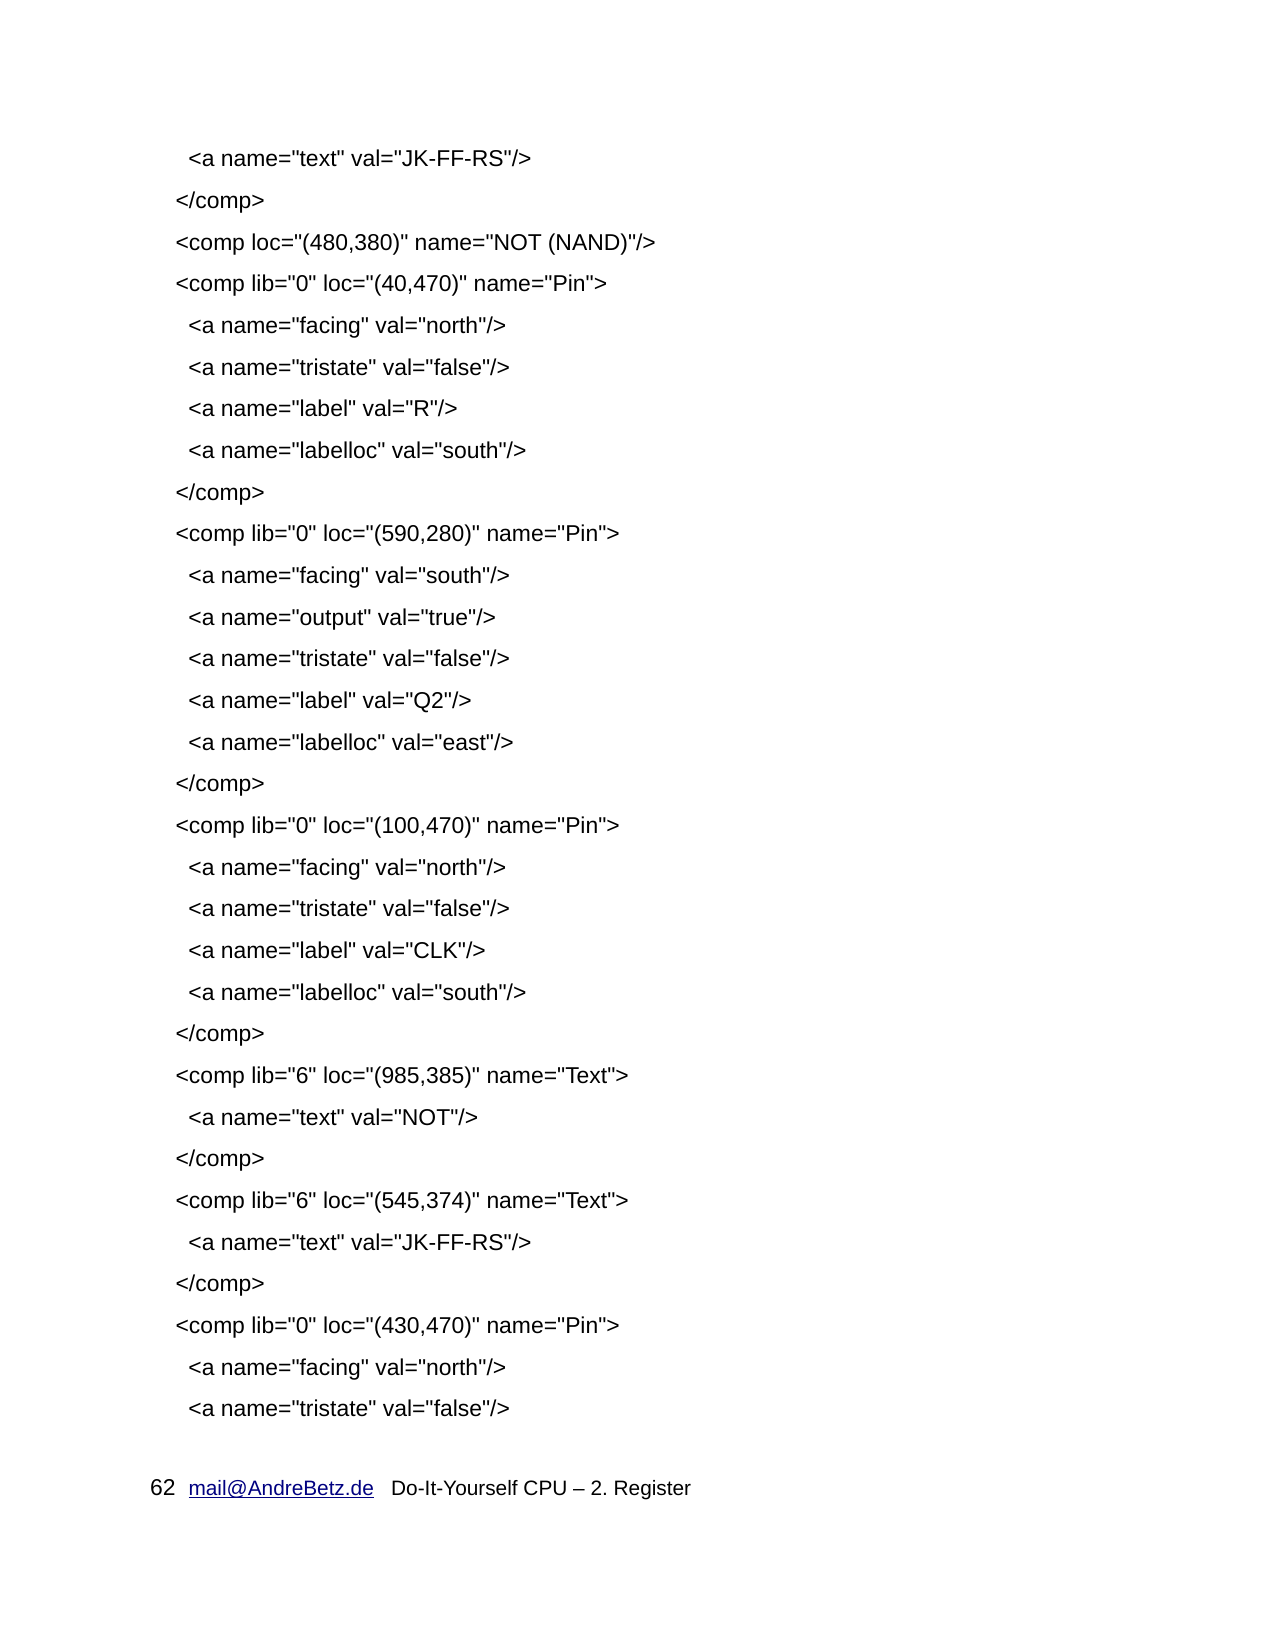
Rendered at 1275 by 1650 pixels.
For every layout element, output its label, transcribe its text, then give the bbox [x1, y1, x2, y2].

text </comp> [150, 775, 1125, 796]
text <a name="tristate" val="false"/> [150, 900, 1125, 921]
text <comp lib="0" loc="(40,470)" name="Pin"> [376, 275, 455, 296]
text <comp loc="(480,380)" name="NOT (NAND)"/> [394, 233, 552, 254]
text <comp lib="0" loc="(100,470)" name="Pin"> [467, 817, 1125, 837]
text <comp loc="(480,380)" name="NOT (NAND)"/> [622, 233, 1125, 254]
text <a name="label" val="Q2"/> [150, 692, 423, 712]
text <a name="text" val="JK-FF-RS"/> [150, 1233, 1125, 1254]
text <comp lib="0" loc="(590,280)" name="Pin"> [466, 525, 1125, 546]
text <comp lib="0" loc="(100,470)" name="Pin"> [150, 817, 378, 837]
text <comp lib="0" loc="(430,470)" name="Pin"> [376, 1317, 468, 1337]
text </comp> [150, 1025, 1125, 1046]
text <comp lib="6" loc="(985,385)" name="Text"> [467, 1067, 1125, 1087]
text </comp> [150, 192, 1125, 212]
text <comp lib="0" loc="(430,470)" name="Pin"> [467, 1317, 1125, 1337]
text <a name="facing" val="north"/> [150, 858, 1125, 879]
text <a name="facing" val="north"/> [150, 317, 1125, 337]
text <comp lib="6" loc="(545,374)" name="Text"> [376, 1192, 468, 1212]
text <a name="labelloc" val="south"/> [150, 442, 1125, 462]
text <comp lib="0" loc="(100,470)" name="Pin"> [376, 817, 468, 837]
text <comp lib="0" loc="(590,280)" name="Pin"> [376, 525, 468, 546]
text <a name="tristate" val="false"/> [150, 358, 1125, 379]
text <a name="facing" val="south"/> [150, 567, 1125, 587]
text <a name="text" val="JK-FF-RS"/> [150, 150, 1125, 171]
text <comp lib="6" loc="(985,385)" name="Text"> [376, 1067, 468, 1087]
text <a name="tristate" val="false"/> [150, 1400, 1125, 1421]
text <comp lib="6" loc="(545,374)" name="Text"> [467, 1192, 1125, 1212]
text <comp loc="(480,380)" name="NOT (NAND)"/> [305, 233, 396, 254]
text <a name="label" val="Q2"/> [424, 692, 1125, 712]
text <comp lib="0" loc="(40,470)" name="Pin"> [150, 275, 378, 296]
text <comp lib="6" loc="(545,374)" name="Text"> [150, 1192, 378, 1212]
text </comp> [150, 483, 1125, 504]
text <comp lib="0" loc="(590,280)" name="Pin"> [150, 525, 378, 546]
text <a name="facing" val="north"/> [150, 1358, 1125, 1379]
text <comp lib="0" loc="(40,470)" name="Pin"> [453, 275, 1125, 296]
text <a name="labelloc" val="east"/> [150, 733, 1125, 754]
text <comp lib="0" loc="(430,470)" name="Pin"> [150, 1317, 378, 1337]
text <comp loc="(480,380)" name="NOT (NAND)"/> [150, 233, 307, 254]
text </comp> [150, 1150, 1125, 1171]
text <a name="label" val="R"/> [150, 400, 1125, 421]
text </comp> [150, 1275, 1125, 1296]
text <a name="text" val="NOT"/> [150, 1108, 1125, 1129]
text <comp loc="(480,380)" name="NOT (NAND)"/> [550, 233, 624, 254]
text <a name="label" val="CLK"/> [150, 942, 1125, 962]
text <comp lib="6" loc="(985,385)" name="Text"> [150, 1067, 378, 1087]
text <a name="tristate" val="false"/> [150, 650, 1125, 671]
text <a name="labelloc" val="south"/> [150, 983, 1125, 1004]
text <a name="output" val="true"/> [150, 608, 1125, 629]
